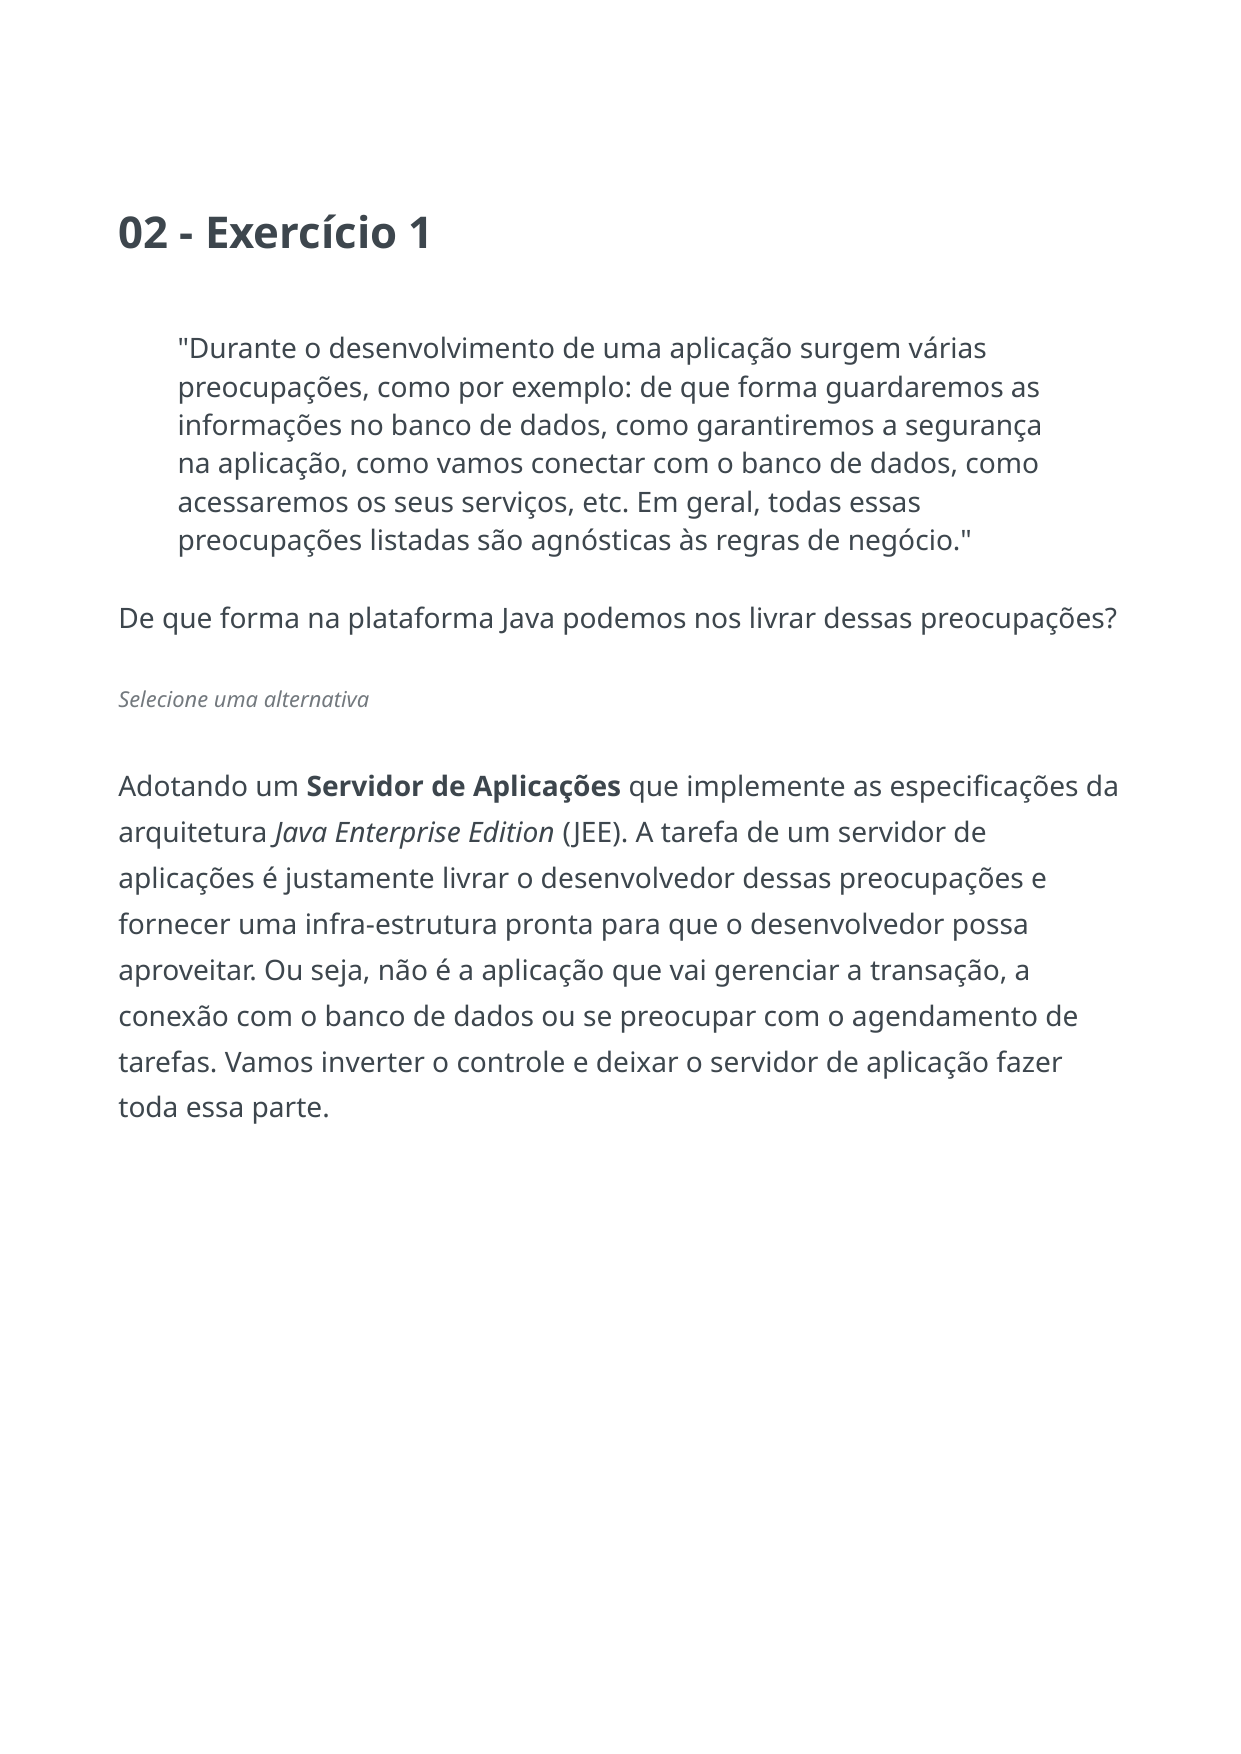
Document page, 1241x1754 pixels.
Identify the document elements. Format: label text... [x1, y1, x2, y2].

text Adotando um Servidor de Aplicações que implemente as especificações da arquitetura Java Enterprise Edition (JEE). A tarefa de um servidor de aplicações é justamente livrar o desenvolvedor dessas preocupações e fornecer uma infra-estrutura pronta para que o desenvolvedor possa aproveitar. Ou seja, não é a aplicação que vai gerenciar a transação, a conexão com o banco de dados ou se preocupar com o agendamento de tarefas. Vamos inverter o controle e deixar o servidor de aplicação fazer toda essa parte. [118, 766, 1122, 1126]
subtitle De que forma na plataforma Java podemos nos livrar dessas preocupações? [118, 588, 1122, 637]
subtitle 02 - Exercício 1 [118, 201, 1122, 261]
text "Durante o desenvolvimento de uma aplicação surgem várias preocupações, como por exemplo: de que forma guardaremos as informações no banco de dados, como garantiremos a segurança na aplicação, como vamos conectar com o banco de dados, como acessaremos os seus serviços, etc. Em geral, todas essas preocupações listadas são agnósticas às regras de negócio." [177, 329, 1063, 559]
text Selecione uma alternativa [118, 684, 1122, 713]
